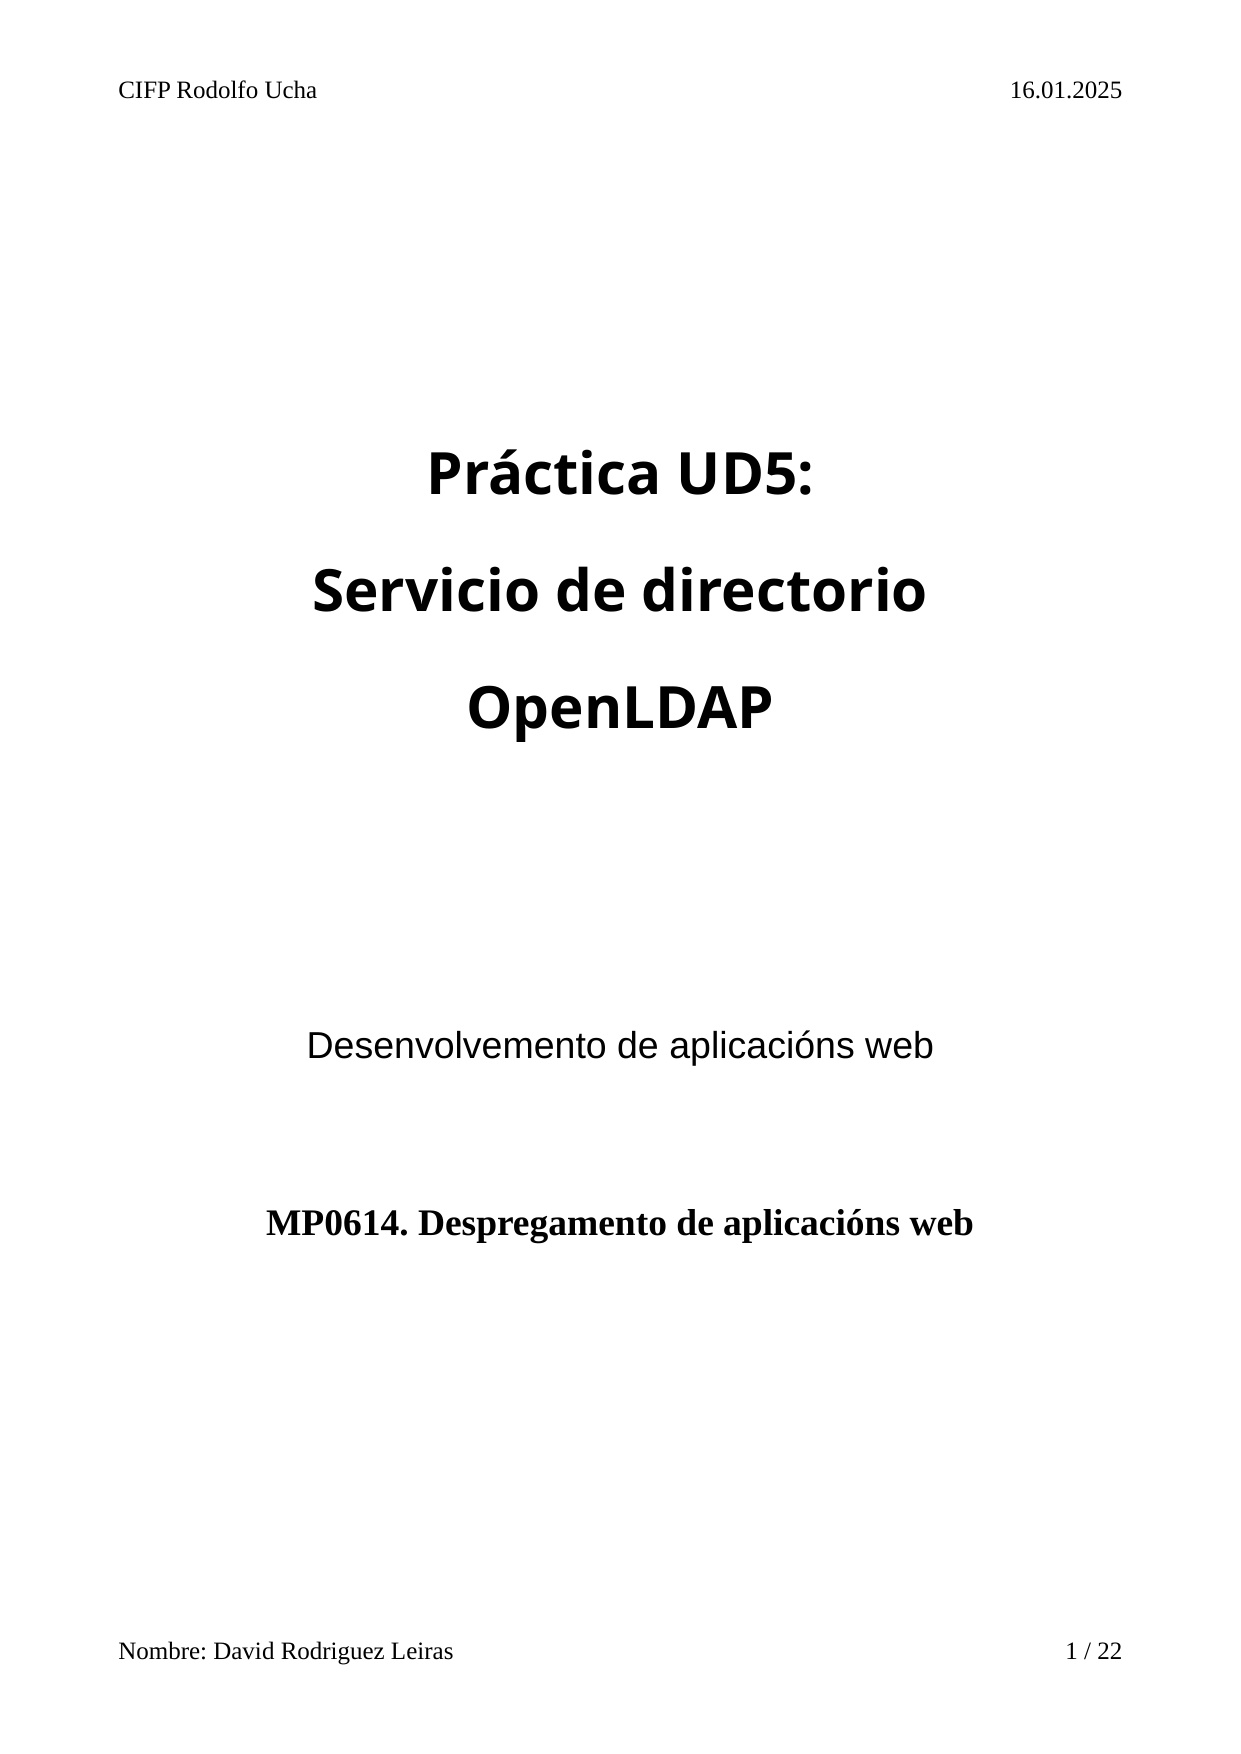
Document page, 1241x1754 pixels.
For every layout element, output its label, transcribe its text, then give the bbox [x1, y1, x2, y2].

text Desenvolvemento de aplicacións web [118, 1024, 1122, 1067]
text OpenLDAP [118, 666, 1122, 745]
text Práctica UD5: [118, 432, 1122, 511]
text Servicio de directorio [118, 549, 1122, 628]
text MP0614. Despregamento de aplicacións web [118, 1201, 1122, 1244]
